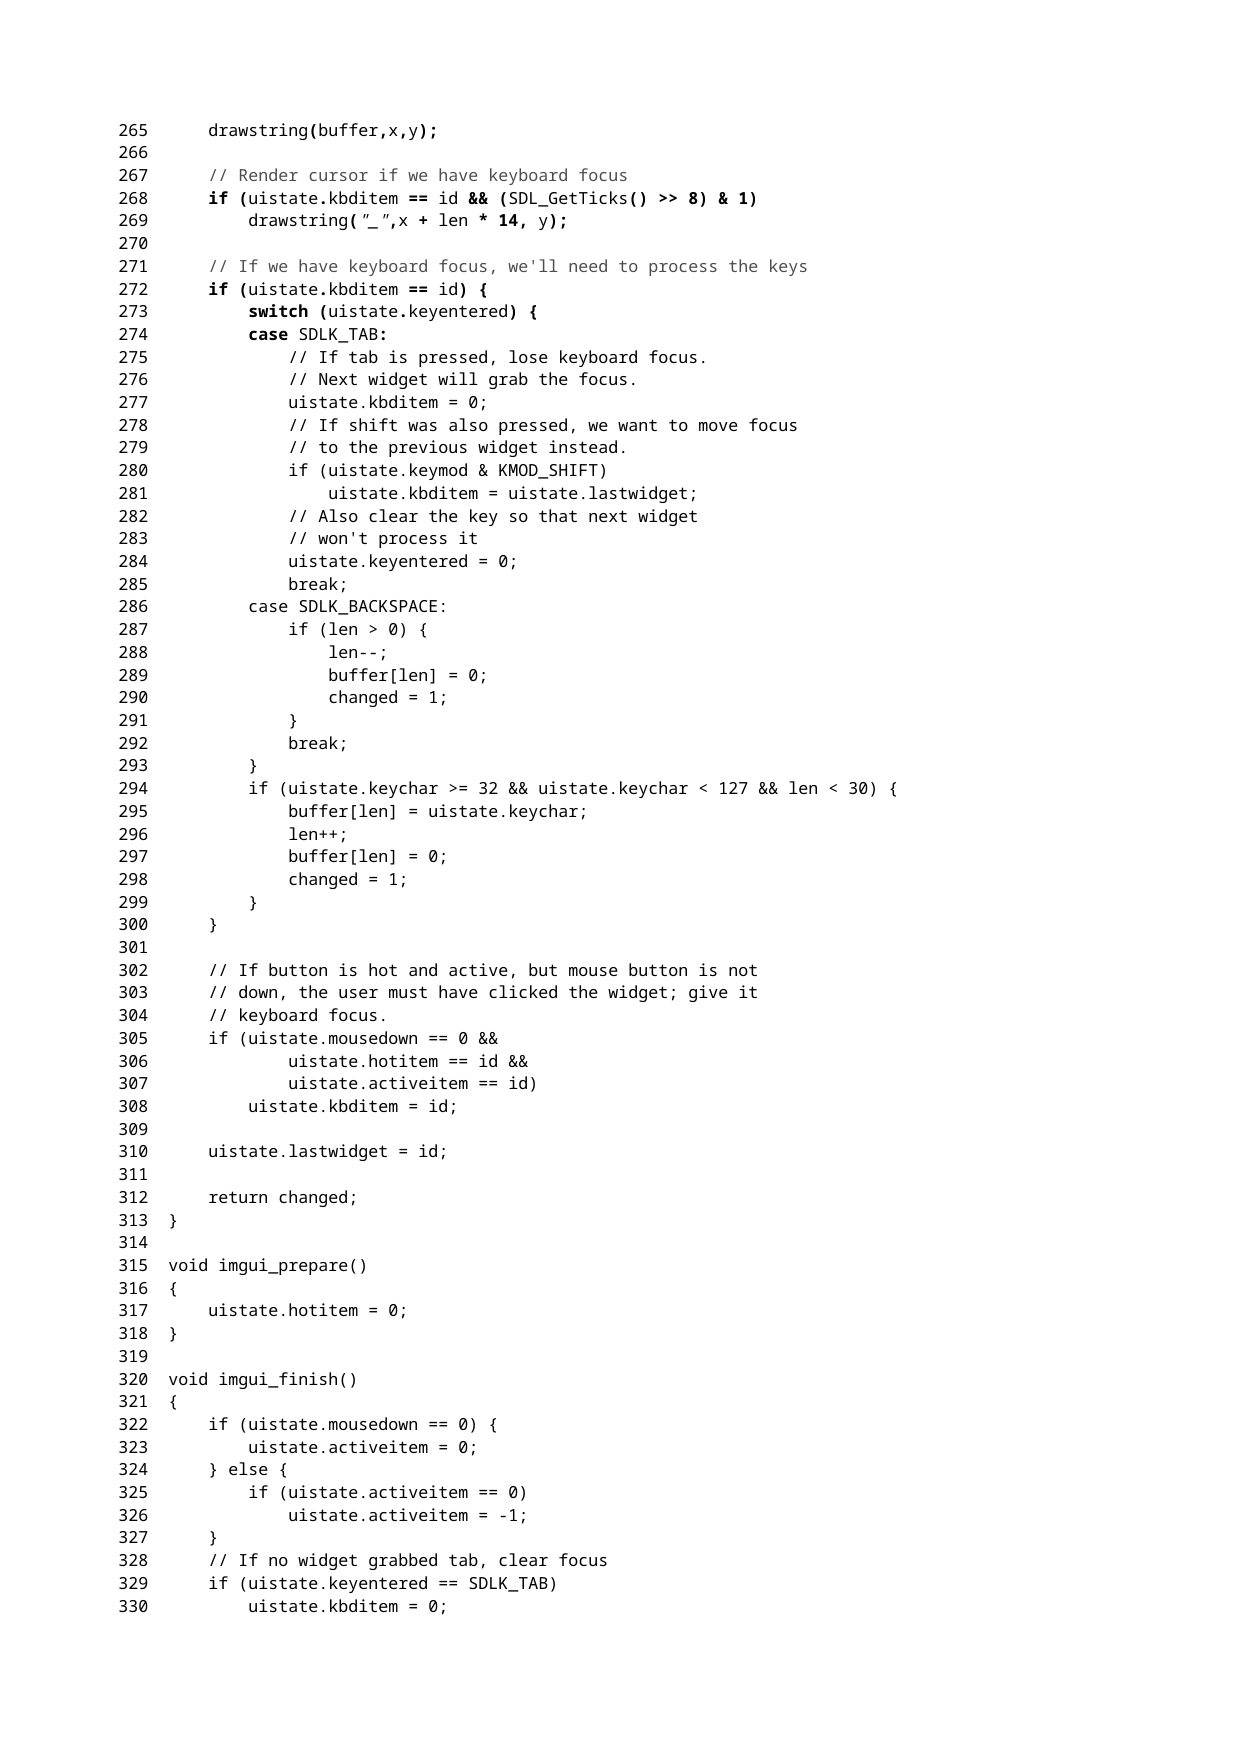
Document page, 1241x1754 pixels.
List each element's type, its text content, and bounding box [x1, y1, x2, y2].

subtitle 267 // Render cursor if we have keyboard focus [118, 163, 1122, 186]
subtitle 326 uistate.activeitem = -1; [118, 1503, 1122, 1526]
subtitle 325 if (uistate.activeitem == 0) [118, 1481, 1122, 1503]
subtitle 300 } [118, 913, 1122, 936]
subtitle 322 if (uistate.mousedown == 0) { [118, 1412, 1122, 1435]
subtitle 308 uistate.kbditem = id; [118, 1094, 1122, 1117]
subtitle 330 uistate.kbditem = 0; [118, 1594, 1122, 1617]
subtitle 296 len++; [118, 822, 1122, 845]
subtitle 283 // won't process it [118, 527, 1122, 549]
subtitle 280 if (uistate.keymod & KMOD_SHIFT) [118, 459, 1122, 481]
subtitle 311 [118, 1163, 1122, 1185]
subtitle 275 // If tab is pressed, lose keyboard focus. [118, 345, 1122, 368]
subtitle 294 if (uistate.keychar >= 32 && uistate.keychar < 127 && len < 30) { [118, 777, 1122, 799]
subtitle 288 len--; [118, 640, 1122, 663]
subtitle 279 // to the previous widget instead. [118, 436, 1122, 459]
subtitle 323 uistate.activeitem = 0; [118, 1435, 1122, 1458]
subtitle 313 } [118, 1208, 1122, 1231]
subtitle 284 uistate.keyentered = 0; [118, 549, 1122, 572]
subtitle 273 switch (uistate.keyentered) { [118, 300, 1122, 322]
subtitle 268 if (uistate.kbditem == id && (SDL_GetTicks() >> 8) & 1) [118, 186, 1122, 209]
subtitle 266 [118, 141, 1122, 163]
subtitle 286 case SDLK_BACKSPACE: [118, 595, 1122, 618]
subtitle 278 // If shift was also pressed, we want to move focus [118, 413, 1122, 436]
subtitle 269 drawstring("_",x + len * 14, y); [118, 209, 1122, 232]
subtitle 329 if (uistate.keyentered == SDLK_TAB) [118, 1571, 1122, 1594]
subtitle 270 [118, 232, 1122, 254]
subtitle 320 void imgui_finish() [118, 1367, 1122, 1390]
subtitle 285 break; [118, 572, 1122, 595]
subtitle 281 uistate.kbditem = uistate.lastwidget; [118, 481, 1122, 504]
subtitle 277 uistate.kbditem = 0; [118, 391, 1122, 413]
subtitle 315 void imgui_prepare() [118, 1253, 1122, 1276]
subtitle 290 changed = 1; [118, 686, 1122, 708]
subtitle 297 buffer[len] = 0; [118, 845, 1122, 867]
subtitle 319 [118, 1344, 1122, 1367]
subtitle 289 buffer[len] = 0; [118, 663, 1122, 686]
subtitle 272 if (uistate.kbditem == id) { [118, 277, 1122, 300]
subtitle 305 if (uistate.mousedown == 0 && [118, 1026, 1122, 1049]
subtitle 304 // keyboard focus. [118, 1004, 1122, 1026]
subtitle 310 uistate.lastwidget = id; [118, 1140, 1122, 1163]
subtitle 316 { [118, 1276, 1122, 1299]
subtitle 291 } [118, 708, 1122, 731]
subtitle 293 } [118, 754, 1122, 777]
subtitle 321 { [118, 1390, 1122, 1412]
subtitle 274 case SDLK_TAB: [118, 322, 1122, 345]
subtitle 309 [118, 1117, 1122, 1140]
subtitle 301 [118, 936, 1122, 958]
subtitle 292 break; [118, 731, 1122, 754]
subtitle 324 } else { [118, 1458, 1122, 1481]
subtitle 303 // down, the user must have clicked the widget; give it [118, 981, 1122, 1004]
subtitle 265 drawstring(buffer,x,y); [118, 118, 1122, 141]
subtitle 312 return changed; [118, 1185, 1122, 1208]
subtitle 317 uistate.hotitem = 0; [118, 1299, 1122, 1322]
subtitle 298 changed = 1; [118, 867, 1122, 890]
subtitle 299 } [118, 890, 1122, 913]
subtitle 302 // If button is hot and active, but mouse button is not [118, 958, 1122, 981]
subtitle 318 } [118, 1322, 1122, 1344]
subtitle 295 buffer[len] = uistate.keychar; [118, 799, 1122, 822]
subtitle 307 uistate.activeitem == id) [118, 1072, 1122, 1094]
subtitle 287 if (len > 0) { [118, 618, 1122, 640]
subtitle 314 [118, 1231, 1122, 1253]
subtitle 276 // Next widget will grab the focus. [118, 368, 1122, 391]
subtitle 306 uistate.hotitem == id && [118, 1049, 1122, 1072]
subtitle 282 // Also clear the key so that next widget [118, 504, 1122, 527]
subtitle 271 // If we have keyboard focus, we'll need to process the keys [118, 254, 1122, 277]
subtitle 327 } [118, 1526, 1122, 1549]
subtitle 328 // If no widget grabbed tab, clear focus [118, 1549, 1122, 1571]
